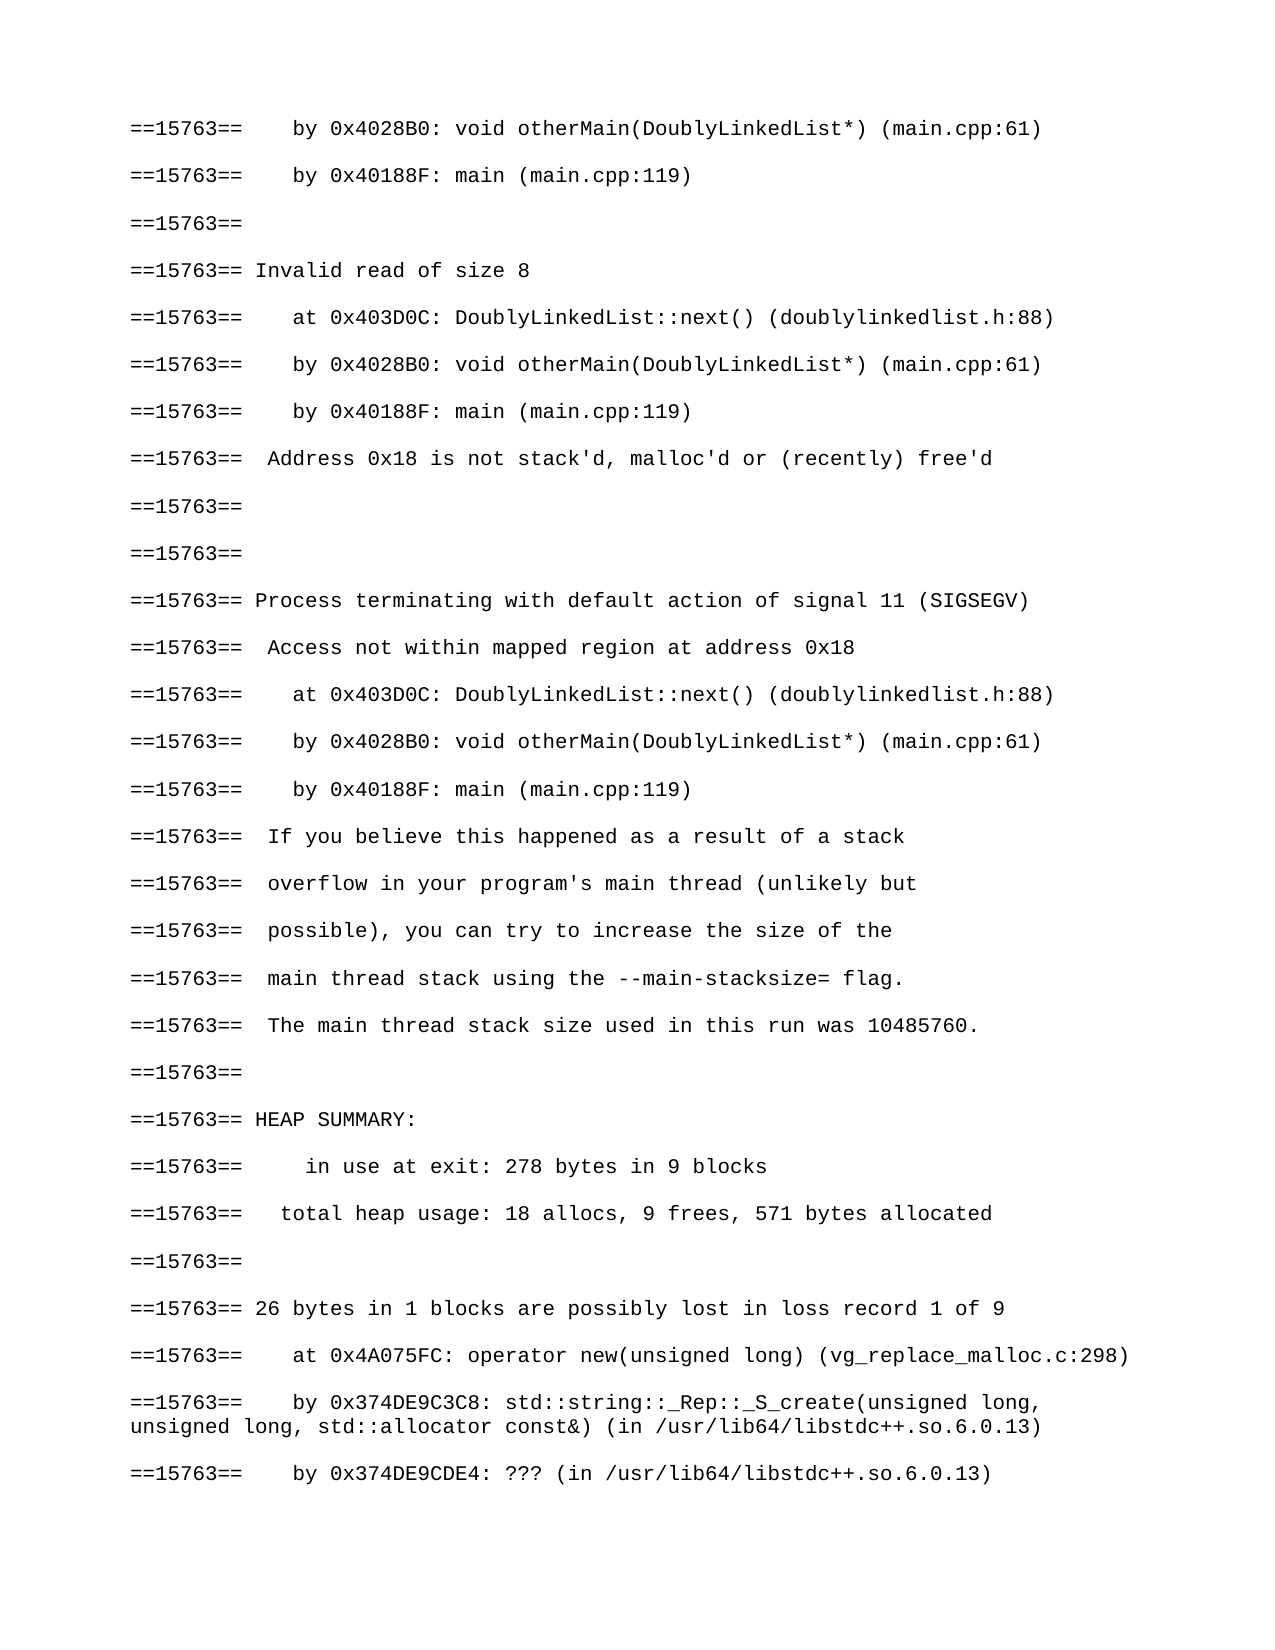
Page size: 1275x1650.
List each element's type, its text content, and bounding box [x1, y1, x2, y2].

text ==15763== 26 bytes in 1 blocks are possibly lost in loss record 1 of 9 [130, 1298, 1145, 1321]
text ==15763== Process terminating with default action of signal 11 (SIGSEGV) [130, 590, 1145, 614]
text ==15763== Access not within mapped region at address 0x18 [130, 637, 1145, 661]
text ==15763== Invalid read of size 8 [130, 260, 1145, 283]
text ==15763== [130, 212, 1145, 236]
text ==15763== at 0x403D0C: DoublyLinkedList::next() (doublylinkedlist.h:88) [130, 307, 1145, 331]
text ==15763== [130, 496, 1145, 519]
text ==15763== If you believe this happened as a result of a stack [130, 826, 1145, 849]
text ==15763== [130, 1062, 1145, 1086]
text ==15763== by 0x374DE9CDE4: ??? (in /usr/lib64/libstdc++.so.6.0.13) [130, 1463, 1145, 1487]
text ==15763== [130, 543, 1145, 566]
text ==15763== [130, 1251, 1145, 1274]
text ==15763== by 0x40188F: main (main.cpp:119) [130, 779, 1145, 802]
text ==15763== by 0x4028B0: void otherMain(DoublyLinkedList*) (main.cpp:61) [130, 354, 1145, 378]
text ==15763== by 0x40188F: main (main.cpp:119) [130, 401, 1145, 425]
text ==15763== by 0x40188F: main (main.cpp:119) [130, 165, 1145, 189]
text ==15763== by 0x374DE9C3C8: std::string::_Rep::_S_create(unsigned long, unsigned long, std::allocator const&) (in /usr/lib64/libstdc++.so.6.0.13) [130, 1392, 1145, 1439]
text ==15763== Address 0x18 is not stack'd, malloc'd or (recently) free'd [130, 448, 1145, 472]
text ==15763== main thread stack using the --main-stacksize= flag. [130, 967, 1145, 991]
text ==15763== HEAP SUMMARY: [130, 1109, 1145, 1133]
text ==15763== at 0x403D0C: DoublyLinkedList::next() (doublylinkedlist.h:88) [130, 684, 1145, 708]
text ==15763== at 0x4A075FC: operator new(unsigned long) (vg_replace_malloc.c:298) [130, 1345, 1145, 1369]
text ==15763== by 0x4028B0: void otherMain(DoublyLinkedList*) (main.cpp:61) [130, 732, 1145, 755]
text ==15763== in use at exit: 278 bytes in 9 blocks [130, 1156, 1145, 1180]
text ==15763== The main thread stack size used in this run was 10485760. [130, 1015, 1145, 1038]
text ==15763== overflow in your program's main thread (unlikely but [130, 873, 1145, 897]
text ==15763== possible), you can try to increase the size of the [130, 920, 1145, 944]
text ==15763== total heap usage: 18 allocs, 9 frees, 571 bytes allocated [130, 1203, 1145, 1227]
text ==15763== by 0x4028B0: void otherMain(DoublyLinkedList*) (main.cpp:61) [130, 118, 1145, 142]
